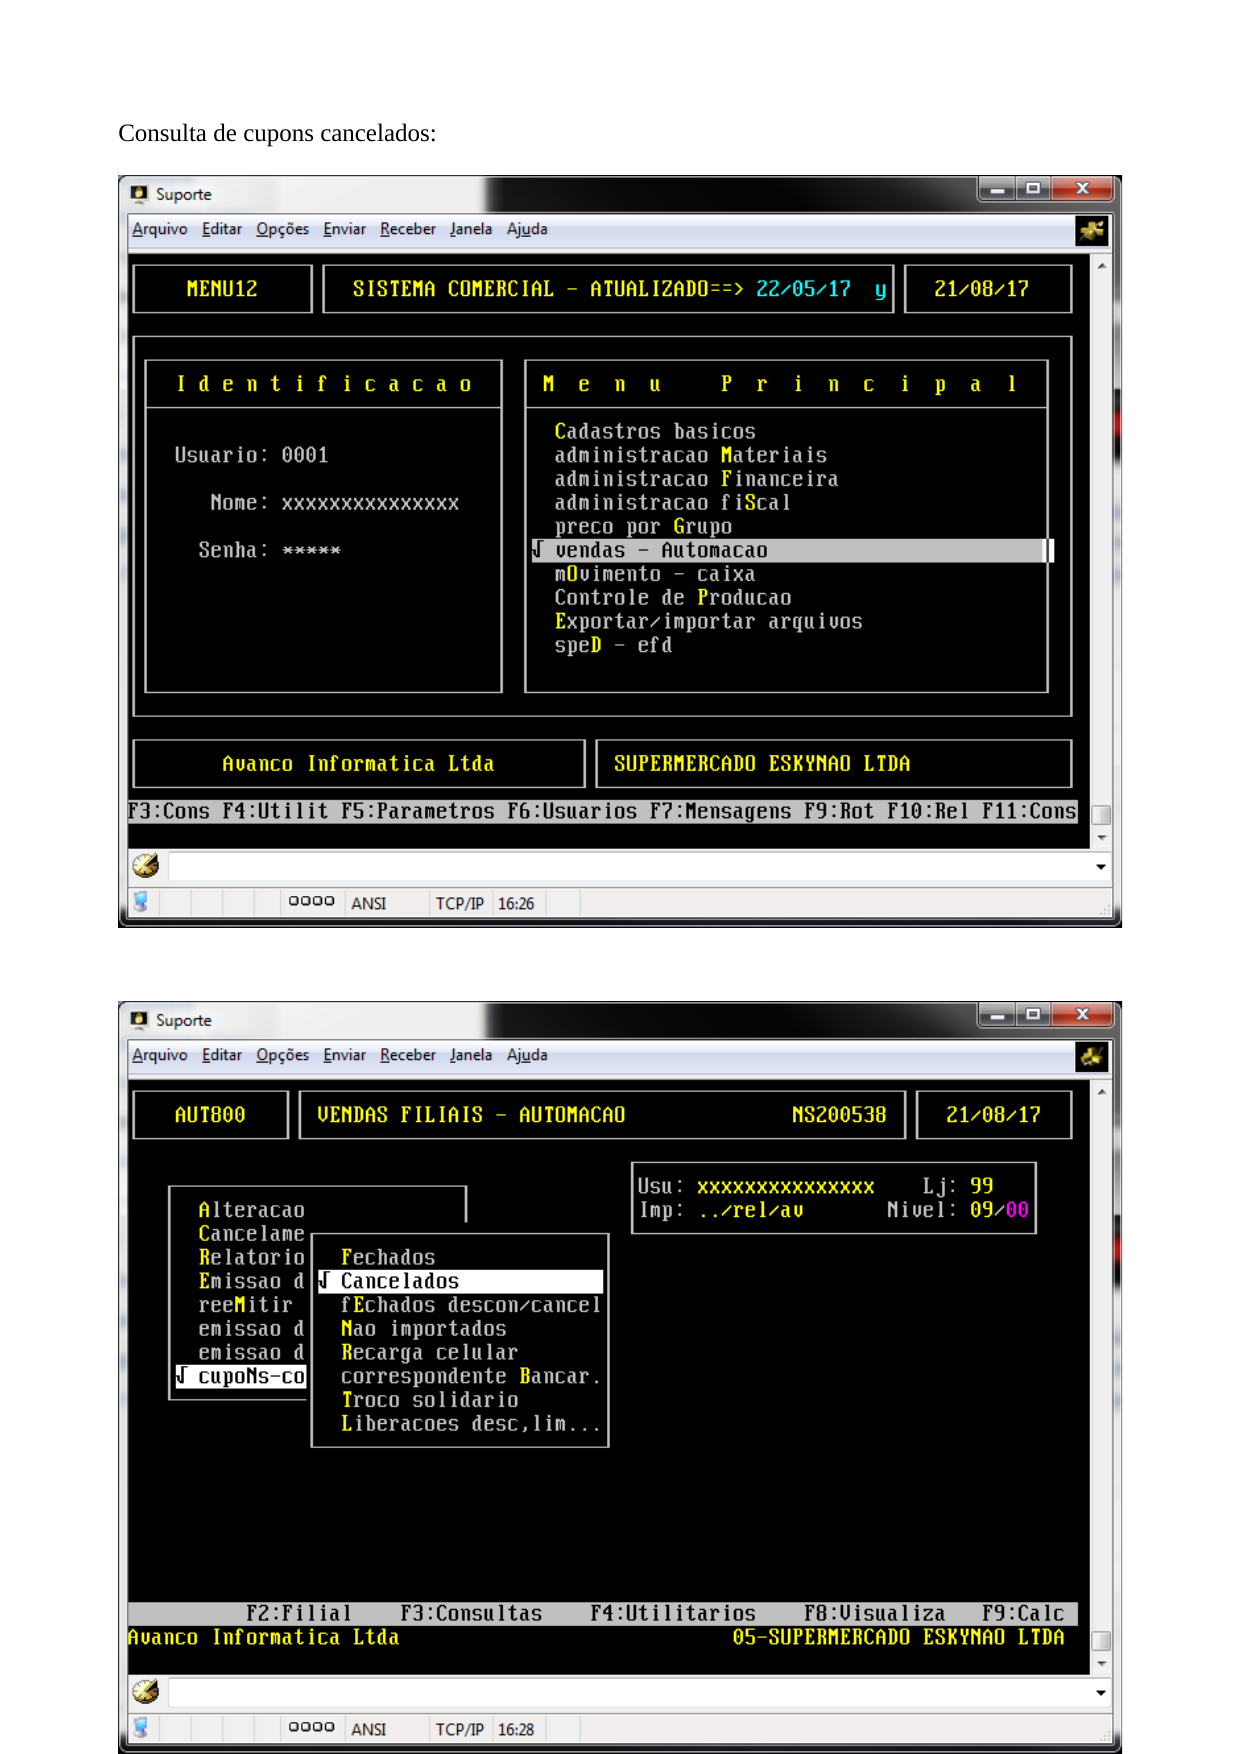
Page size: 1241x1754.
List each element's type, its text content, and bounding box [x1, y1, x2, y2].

text Consulta de cupons cancelados: [118, 118, 1122, 147]
picture [118, 1001, 1123, 1754]
picture [118, 175, 1123, 928]
